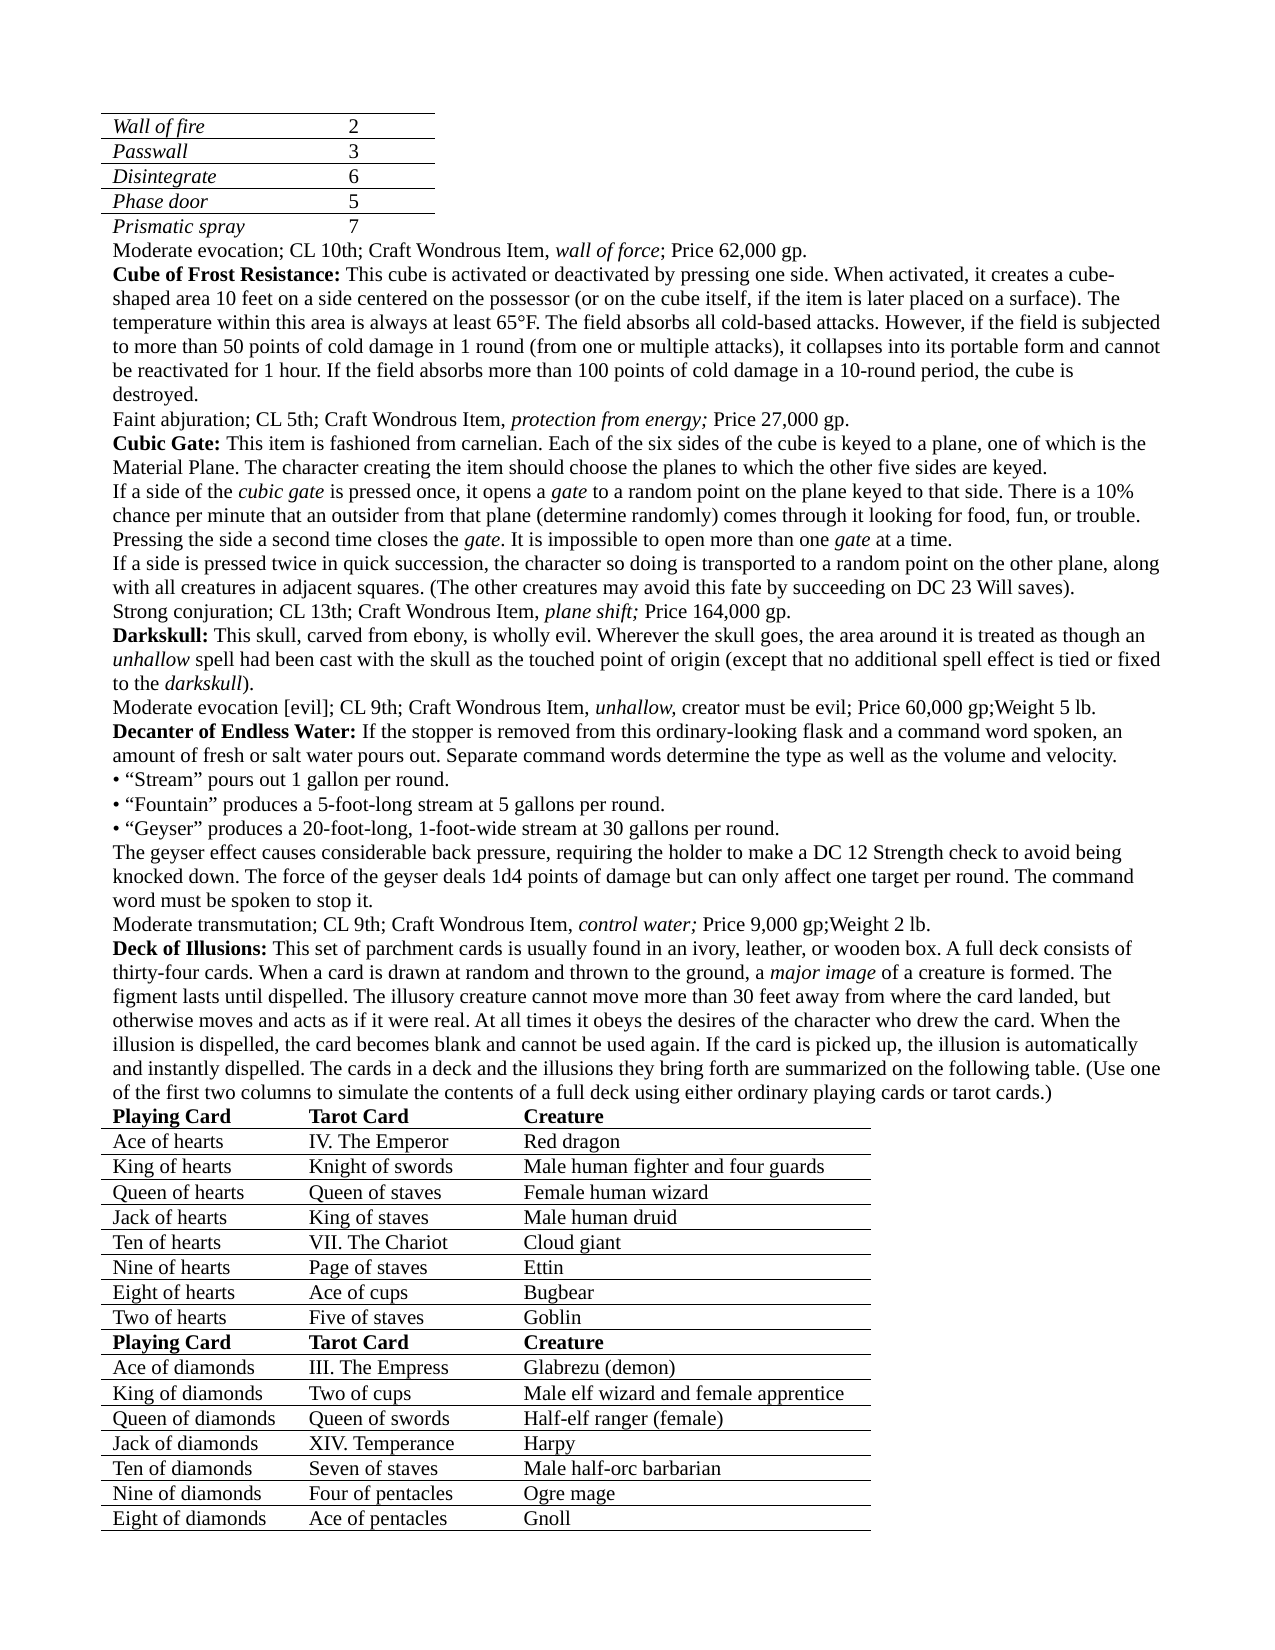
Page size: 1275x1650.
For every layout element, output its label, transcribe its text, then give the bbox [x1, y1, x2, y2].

table_cell Cloud giant [512, 1230, 871, 1254]
table_cell 6 [272, 164, 435, 188]
table_cell IV. The Emperor [297, 1129, 512, 1153]
table_cell Disintegrate [101, 164, 272, 188]
table_cell Red dragon [512, 1129, 871, 1153]
text Deck of Illusions: This set of parchment cards is usually found in an ivory, leather, or wooden box. A full deck consists of thirty-four cards. When a card is drawn at random and thrown to the ground, a major image of a creature is formed. The figment lasts until dispelled. The illusory creature cannot move more than 30 feet away from where the card landed, but otherwise moves and acts as if it were real. At all times it obeys the desires of the character who drew the card. When the illusion is dispelled, the card becomes blank and cannot be used again. If the card is picked up, the illusion is automatically and instantly dispelled. The cards in a deck and the illusions they bring forth are summarized on the following table. (Use one of the first two columns to simulate the contents of a full deck using either ordinary playing cards or tarot cards.) [112, 936, 1162, 1104]
table_cell III. The Empress [297, 1355, 512, 1379]
table_cell Queen of swords [297, 1406, 512, 1429]
table_cell Playing Card [101, 1330, 297, 1354]
table_cell Wall of fire [101, 114, 272, 138]
table_cell Passwall [101, 139, 272, 163]
table_cell Male half-orc barbarian [512, 1456, 871, 1480]
text • “Stream” pours out 1 gallon per round. [112, 767, 1162, 791]
table_cell XIV. Temperance [297, 1431, 512, 1455]
table_cell Nine of hearts [101, 1255, 297, 1279]
table_cell Male human fighter and four guards [512, 1155, 871, 1178]
table_cell Queen of diamonds [101, 1406, 297, 1429]
text Cubic Gate: This item is fashioned from carnelian. Each of the six sides of the cube is keyed to a plane, one of which is the Material Plane. The character creating the item should choose the planes to which the other five sides are keyed. [112, 431, 1162, 479]
table_cell King of diamonds [101, 1380, 297, 1404]
table_cell Ace of hearts [101, 1129, 297, 1153]
table_cell Prismatic spray [101, 214, 272, 238]
table_cell Tarot Card [297, 1330, 512, 1354]
table_cell Ten of hearts [101, 1230, 297, 1254]
table_header Tarot Card [297, 1104, 512, 1128]
table_cell Creature [512, 1330, 871, 1354]
table_cell Queen of hearts [101, 1180, 297, 1204]
table_cell Ten of diamonds [101, 1456, 297, 1480]
text Moderate evocation [evil]; CL 9th; Craft Wondrous Item, unhallow, creator must be evil; Price 60,000 gp;Weight 5 lb. [112, 695, 1162, 719]
text Moderate evocation; CL 10th; Craft Wondrous Item, wall of force; Price 62,000 gp. [112, 238, 1162, 262]
table_cell Male elf wizard and female apprentice [512, 1380, 871, 1404]
table_cell Seven of staves [297, 1456, 512, 1480]
table_cell 5 [272, 189, 435, 213]
table_cell 2 [272, 114, 435, 138]
table_cell Ogre mage [512, 1481, 871, 1505]
text Darkskull: This skull, carved from ebony, is wholly evil. Wherever the skull goes, the area around it is treated as though an unhallow spell had been cast with the skull as the touched point of origin (except that no additional spell effect is tied or fixed to the darkskull). [112, 623, 1162, 695]
table_cell Knight of swords [297, 1155, 512, 1178]
text • “Fountain” produces a 5-foot-long stream at 5 gallons per round. [112, 791, 1162, 816]
table_cell 7 [272, 214, 435, 238]
table_cell King of staves [297, 1205, 512, 1229]
table_cell Harpy [512, 1431, 871, 1455]
table_cell Page of staves [297, 1255, 512, 1279]
table_cell Jack of diamonds [101, 1431, 297, 1455]
text If a side of the cubic gate is pressed once, it opens a gate to a random point on the plane keyed to that side. There is a 10% chance per minute that an outsider from that plane (determine randomly) comes through it looking for food, fun, or trouble. Pressing the side a second time closes the gate. It is impossible to open more than one gate at a time. [112, 479, 1162, 551]
table_cell Female human wizard [512, 1180, 871, 1204]
table_cell Goblin [512, 1305, 871, 1329]
table_cell Half-elf ranger (female) [512, 1406, 871, 1429]
table_cell Gnoll [512, 1506, 871, 1530]
text The geyser effect causes considerable back pressure, requiring the holder to make a DC 12 Strength check to avoid being knocked down. The force of the geyser deals 1d4 points of damage but can only affect one target per round. The command word must be spoken to stop it. [112, 839, 1162, 912]
table_cell Eight of hearts [101, 1280, 297, 1304]
table_cell Eight of diamonds [101, 1506, 297, 1530]
table_cell Two of cups [297, 1380, 512, 1404]
text Moderate transmutation; CL 9th; Craft Wondrous Item, control water; Price 9,000 gp;Weight 2 lb. [112, 912, 1162, 936]
text Strong conjuration; CL 13th; Craft Wondrous Item, plane shift; Price 164,000 gp. [112, 599, 1162, 623]
table_header Playing Card [101, 1104, 297, 1128]
table_cell Four of pentacles [297, 1481, 512, 1505]
table_cell 3 [272, 139, 435, 163]
table_cell King of hearts [101, 1155, 297, 1178]
table_cell Queen of staves [297, 1180, 512, 1204]
table_header Creature [512, 1104, 871, 1128]
table_cell Male human druid [512, 1205, 871, 1229]
text If a side is pressed twice in quick succession, the character so doing is transported to a random point on the other plane, along with all creatures in adjacent squares. (The other creatures may avoid this fate by succeeding on DC 23 Will saves). [112, 551, 1162, 599]
table_cell Five of staves [297, 1305, 512, 1329]
table_cell Ace of cups [297, 1280, 512, 1304]
table_cell VII. The Chariot [297, 1230, 512, 1254]
table_cell Ace of pentacles [297, 1506, 512, 1530]
table_cell Jack of hearts [101, 1205, 297, 1229]
text Decanter of Endless Water: If the stopper is removed from this ordinary-looking flask and a command word spoken, an amount of fresh or salt water pours out. Separate command words determine the type as well as the volume and velocity. [112, 719, 1162, 767]
table_cell Ettin [512, 1255, 871, 1279]
table_cell Glabrezu (demon) [512, 1355, 871, 1379]
text Faint abjuration; CL 5th; Craft Wondrous Item, protection from energy; Price 27,000 gp. [112, 406, 1162, 431]
table_cell Two of hearts [101, 1305, 297, 1329]
table_cell Bugbear [512, 1280, 871, 1304]
text Cube of Frost Resistance: This cube is activated or deactivated by pressing one side. When activated, it creates a cube-shaped area 10 feet on a side centered on the possessor (or on the cube itself, if the item is later placed on a surface). The temperature within this area is always at least 65°F. The field absorbs all cold-based attacks. However, if the field is subjected to more than 50 points of cold damage in 1 round (from one or multiple attacks), it collapses into its portable form and cannot be reactivated for 1 hour. If the field absorbs more than 100 points of cold damage in a 10-round period, the cube is destroyed. [112, 262, 1162, 406]
table_cell Phase door [101, 189, 272, 213]
table_cell Nine of diamonds [101, 1481, 297, 1505]
table_cell Ace of diamonds [101, 1355, 297, 1379]
text • “Geyser” produces a 20-foot-long, 1-foot-wide stream at 30 gallons per round. [112, 816, 1162, 839]
